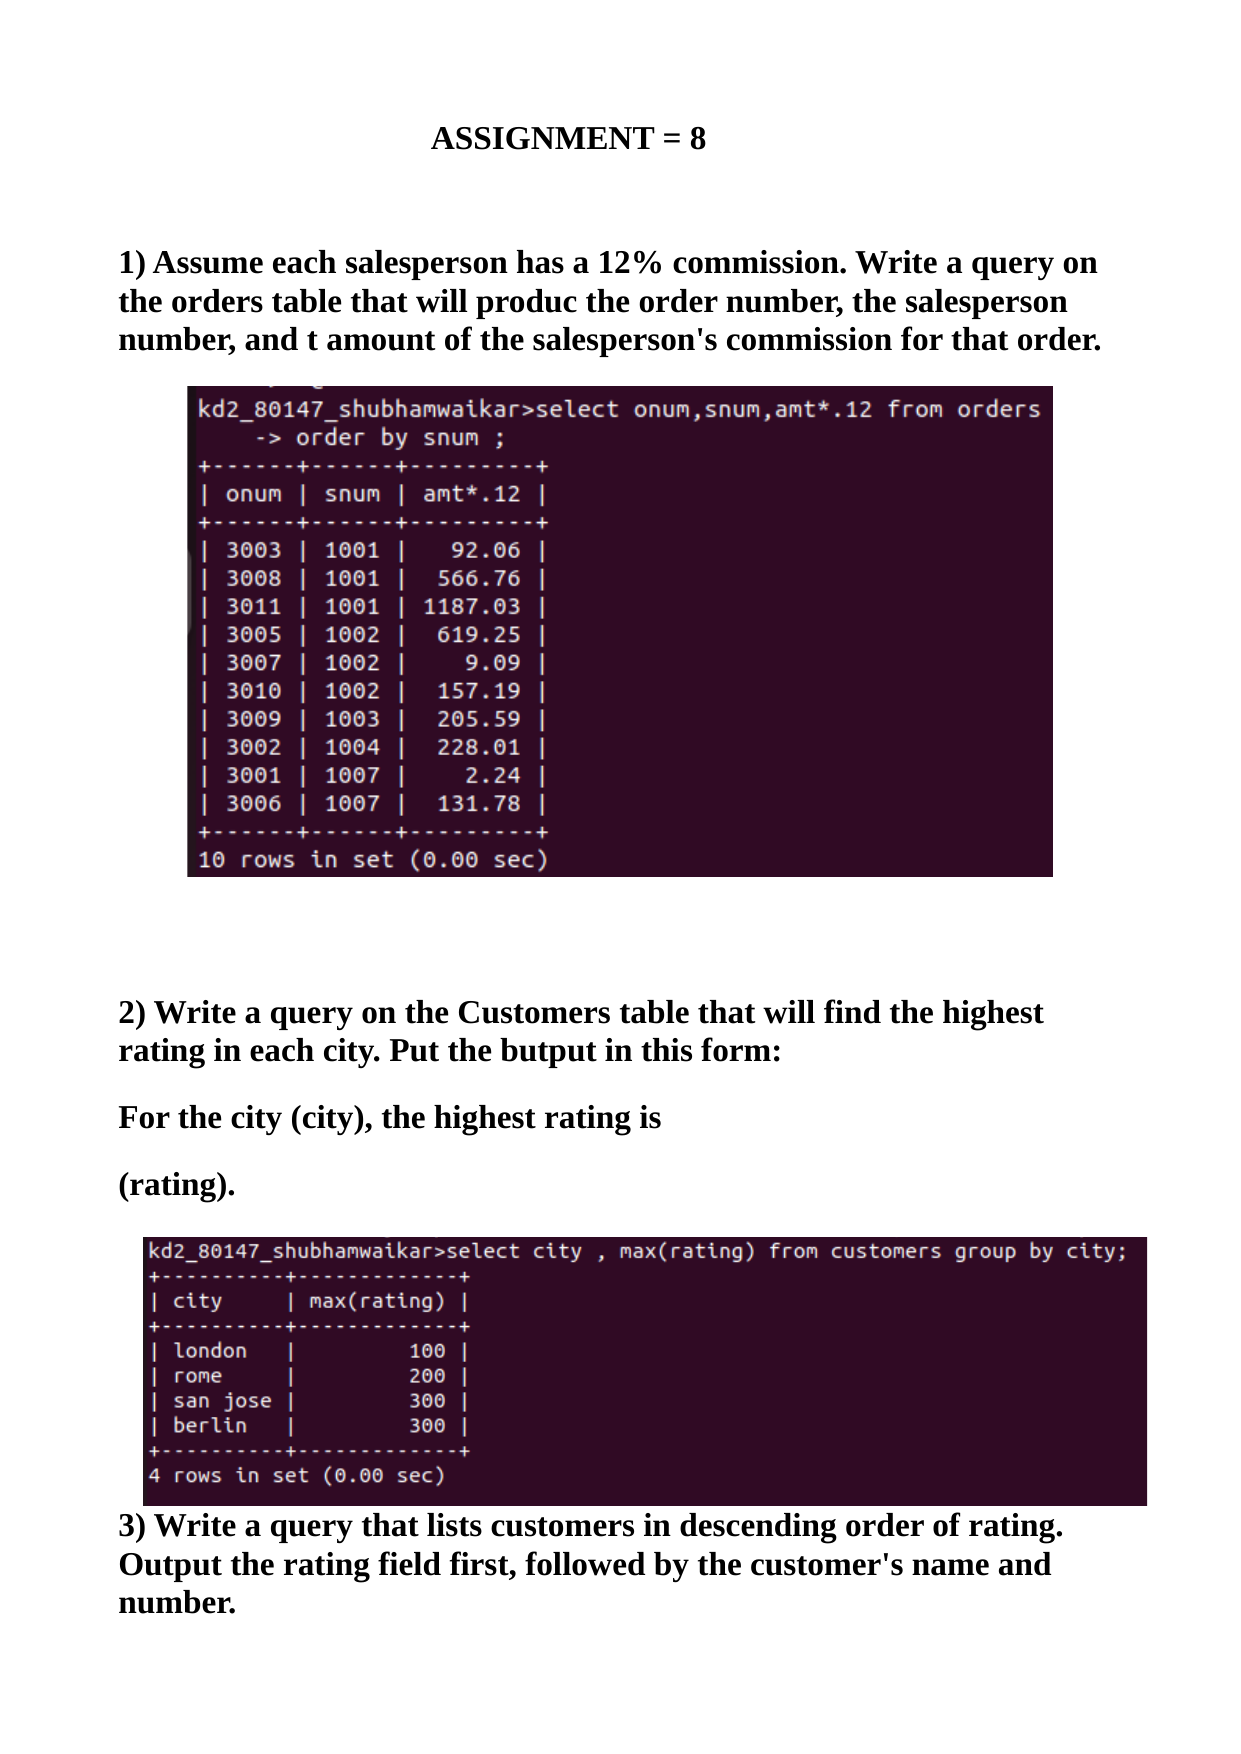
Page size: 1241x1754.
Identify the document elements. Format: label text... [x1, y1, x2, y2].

text 1) Assume each salesperson has a 12% commission. Write a query on the orders table that will produc the order number, the salesperson number, and t amount of the salesperson's commission for that order. [118, 243, 1122, 358]
picture [143, 1237, 1148, 1506]
text 2) Write a query on the Customers table that will find the highest rating in each city. Put the butput in this form: [118, 992, 1122, 1069]
picture [187, 386, 1053, 877]
text (rating). [118, 1164, 1122, 1203]
text 3) Write a query that lists customers in descending order of rating. Output the rating field first, followed by the customer's name and number. [118, 1232, 1122, 1621]
text ASSIGNMENT = 8 [118, 118, 1122, 156]
text For the city (city), the highest rating is [118, 1097, 1122, 1136]
